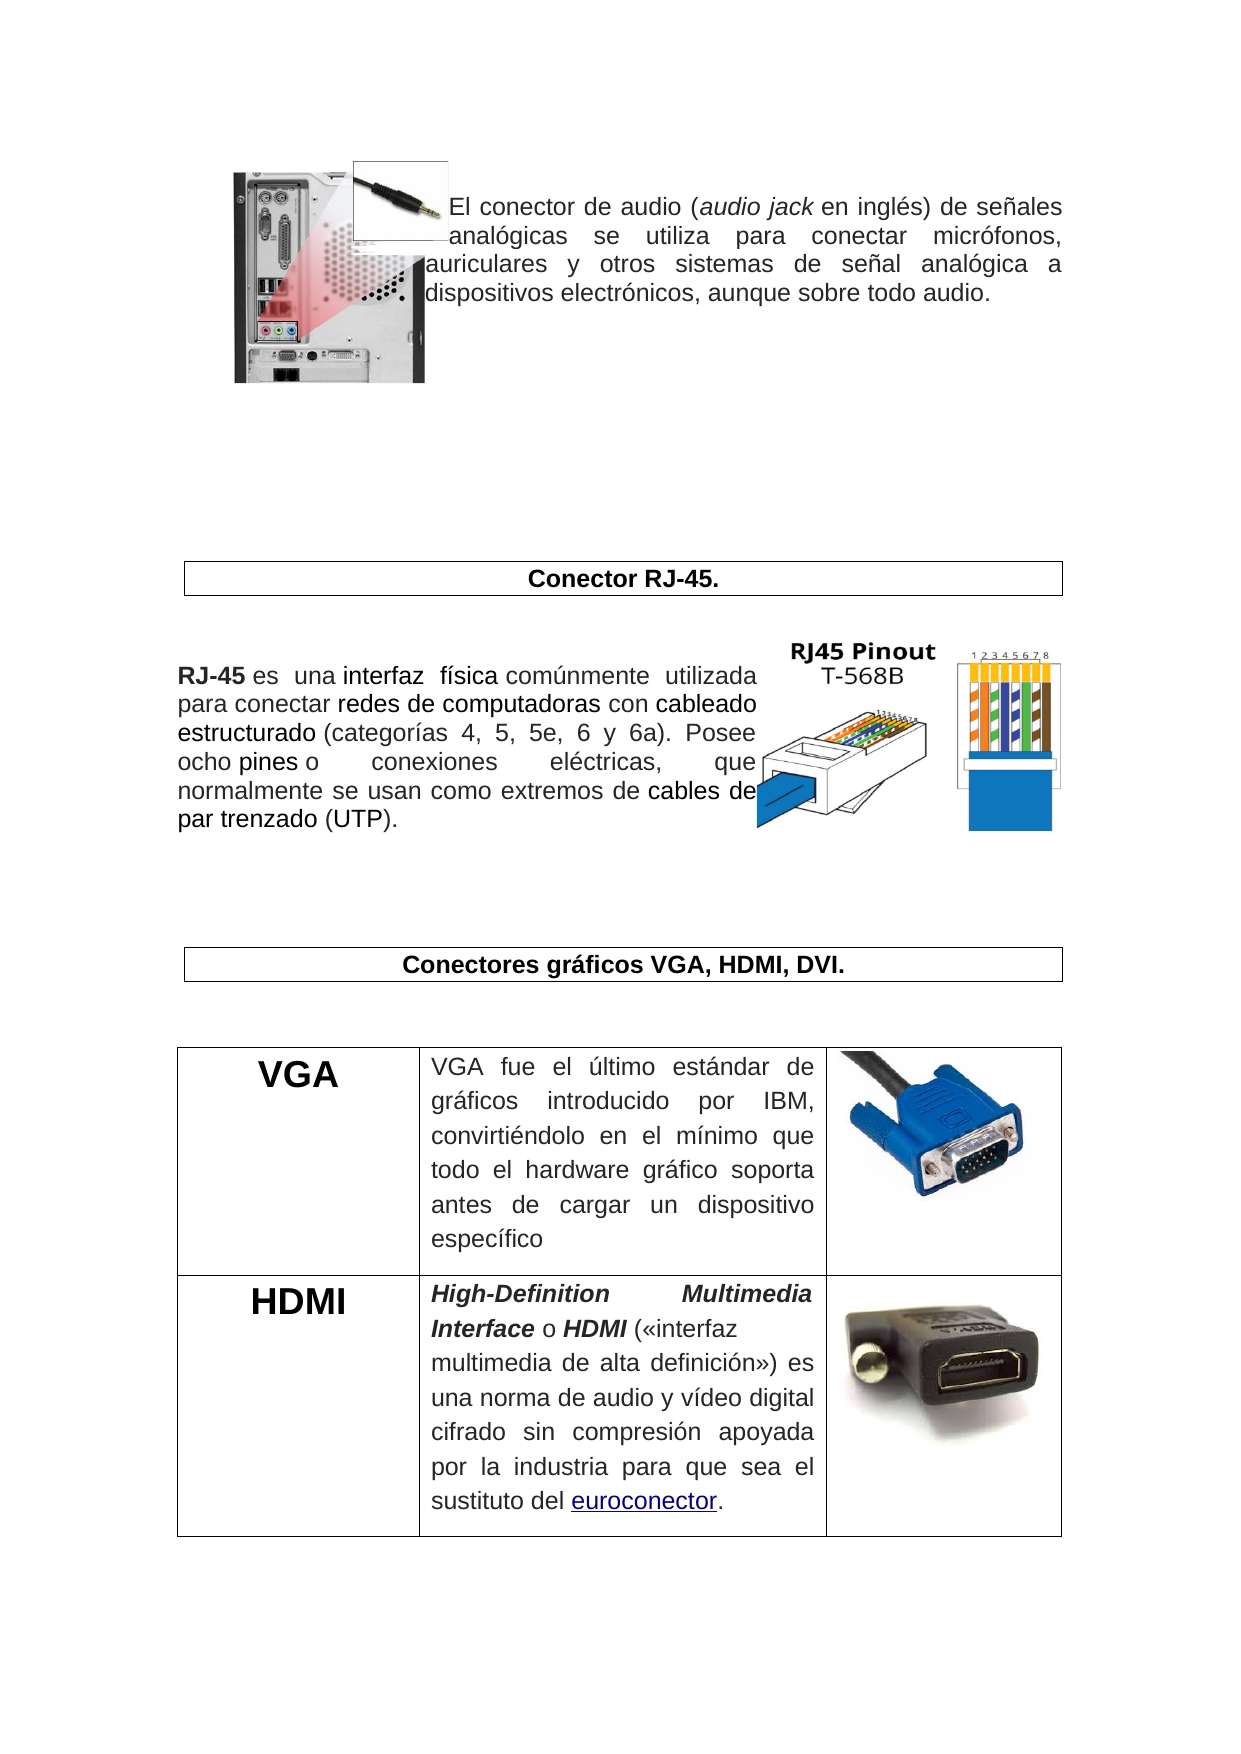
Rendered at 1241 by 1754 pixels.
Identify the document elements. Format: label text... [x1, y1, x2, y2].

text Conector RJ-45. [185, 562, 1062, 595]
text RJ-45 es una interfaz física comúnmente utilizada para conectar redes de computadoras con cableado estructurado (categorías 4, 5, 5e, 6 y 6a). Posee ocho pines o conexiones eléctricas, que normalmente se usan como extremos de cables de par trenzado (UTP). [177, 661, 1063, 833]
table_header VGA [178, 1048, 419, 1274]
table_header [827, 1048, 1061, 1274]
table_cell HDMI [178, 1276, 419, 1536]
table_cell High-Definition Multimedia Interface o HDMI («interfaz multimedia de alta definición») es una norma de audio y vídeo digital cifrado sin compresión apoyada por la industria para que sea el sustituto del euroconector. [420, 1276, 826, 1536]
table_header VGA fue el último estándar de gráficos introducido por IBM, convirtiéndolo en el mínimo que todo el hardware gráfico soporta antes de cargar un dispositivo específico [420, 1048, 826, 1274]
text El conector de audio (audio jack en inglés) de señales analógicas se utiliza para conectar micrófonos, auriculares y otros sistemas de señal analógica a dispositivos electrónicos, aunque sobre todo audio. [352, 192, 1063, 307]
text Conectores gráficos VGA, HDMI, DVI. [185, 948, 1062, 981]
table_cell [827, 1276, 1061, 1536]
